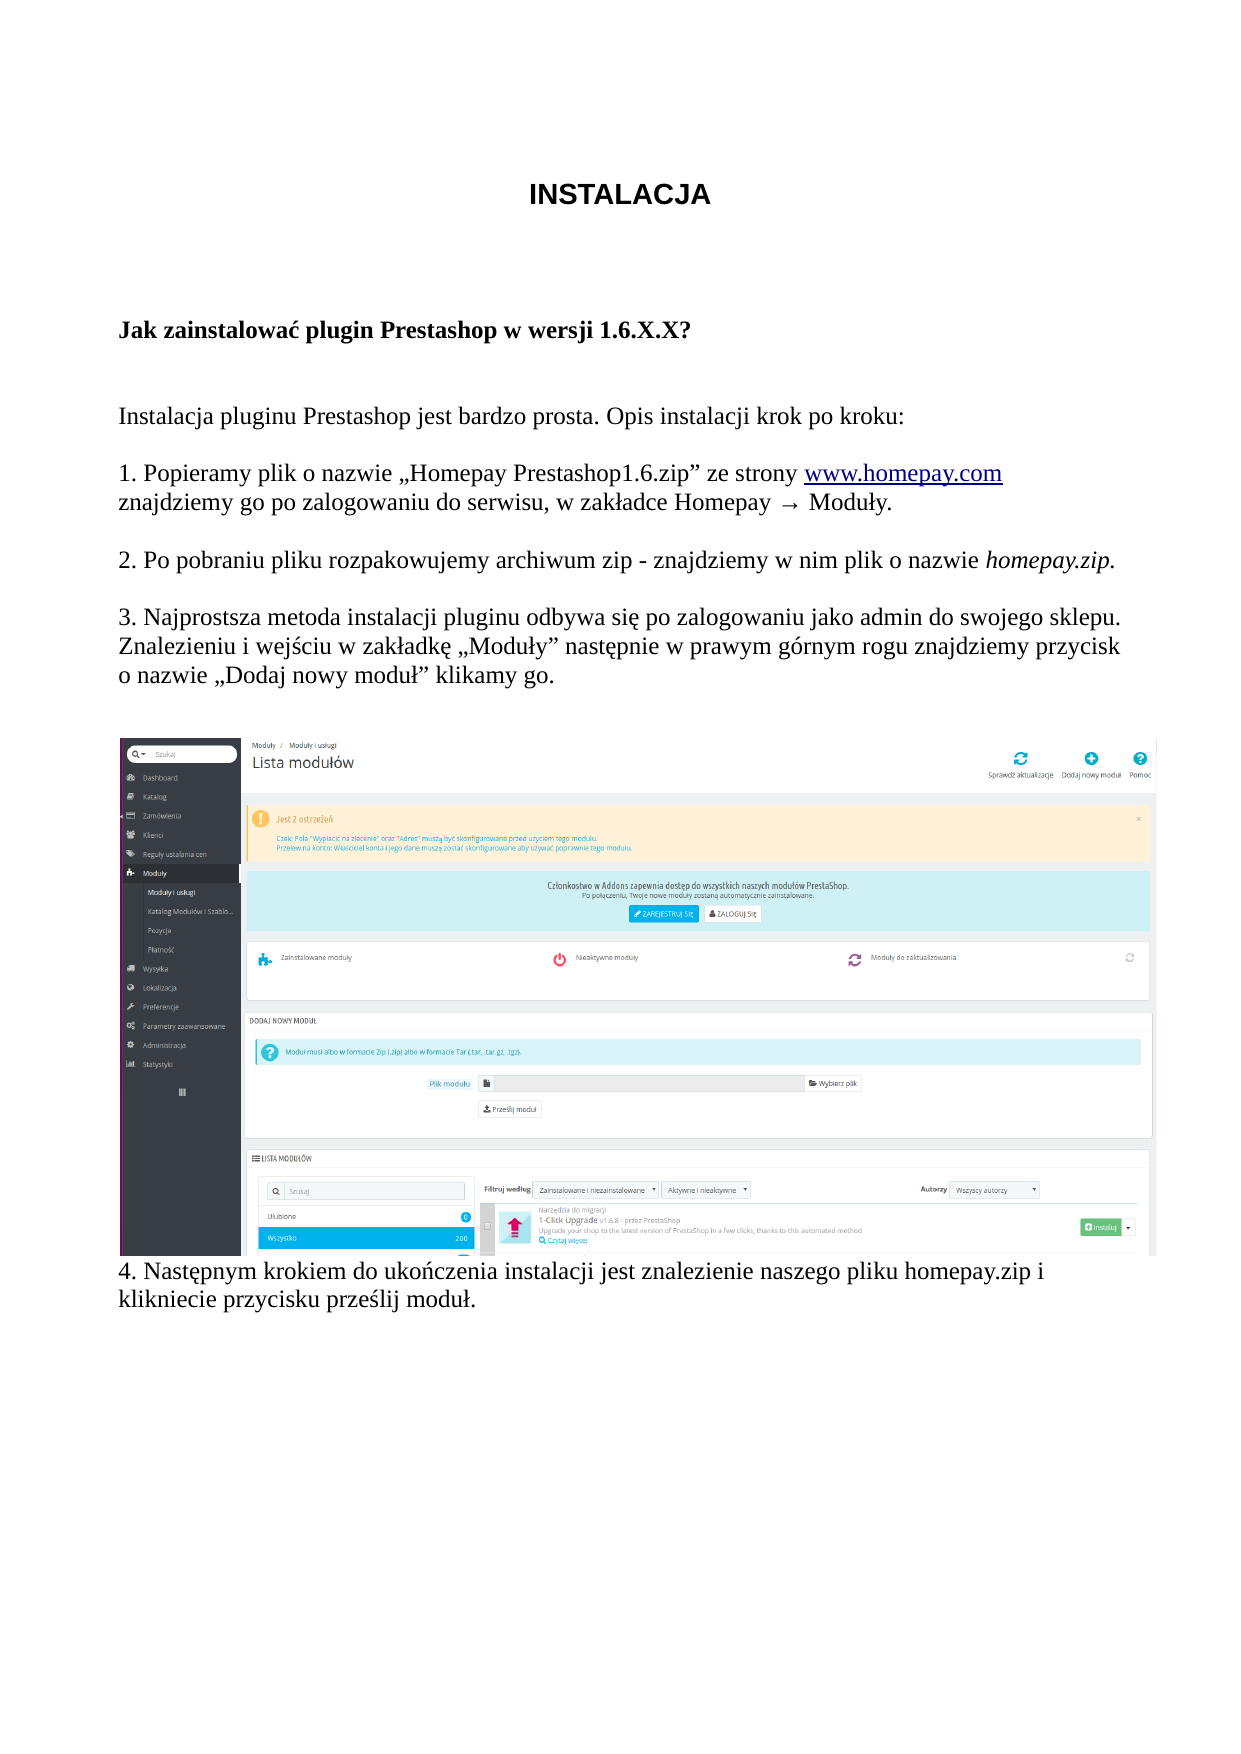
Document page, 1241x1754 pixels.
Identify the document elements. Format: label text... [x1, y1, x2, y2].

text 1. Popieramy plik o nazwie „Homepay Prestashop1.6.zip” ze strony www.homepay.com znajdziemy go po zalogowaniu do serwisu, w zakładce Homepay → Moduły. [118, 458, 1122, 516]
text 3. Najprostsza metoda instalacji pluginu odbywa się po zalogowaniu jako admin do swojego sklepu. [118, 602, 1122, 631]
text Znalezieniu i wejściu w zakładkę „Moduły” następnie w prawym górnym rogu znajdziemy przycisk o nazwie „Dodaj nowy moduł” klikamy go. [118, 631, 1122, 688]
text Jak zainstalować plugin Prestashop w wersji 1.6.X.X? [118, 315, 1122, 343]
text 2. Po pobraniu pliku rozpakowujemy archiwum zip - znajdziemy w nim plik o nazwie homepay.zip. [118, 545, 1122, 573]
subtitle INSTALACJA [118, 177, 1122, 244]
text 4. Następnym krokiem do ukończenia instalacji jest znalezienie naszego pliku homepay.zip i klikniecie przycisku prześlij moduł. [118, 1211, 1122, 1313]
text Instalacja pluginu Prestashop jest bardzo prosta. Opis instalacji krok po kroku: [118, 401, 1122, 430]
picture [120, 738, 1157, 1256]
